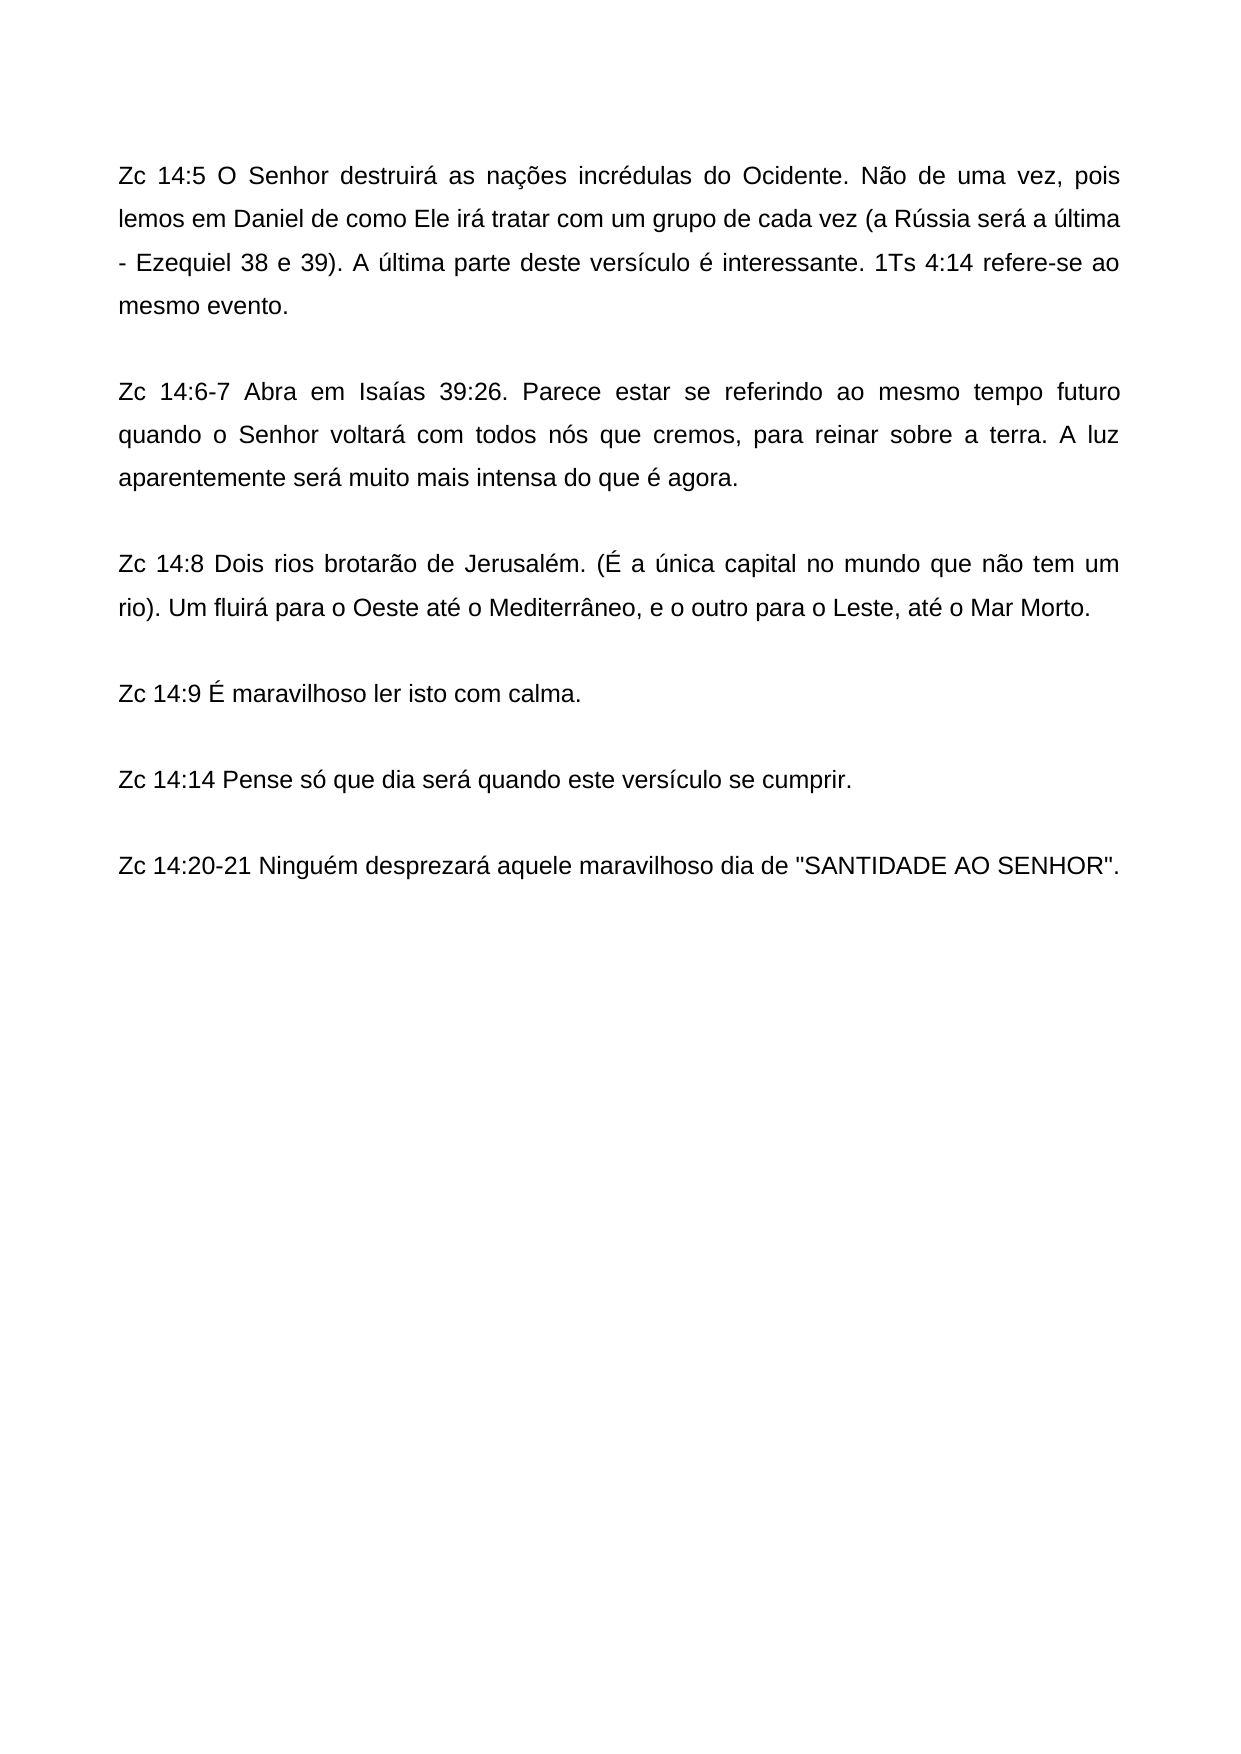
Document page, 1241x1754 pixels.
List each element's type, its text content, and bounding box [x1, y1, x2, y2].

text Zc 14:9 É maravilhoso ler isto com calma. [118, 679, 1122, 707]
text Zc 14:20-21 Ninguém desprezará aquele maravilhoso dia de "SANTIDADE AO SENHOR". [118, 851, 1122, 880]
text Zc 14:5 O Senhor destruirá as nações incrédulas do Ocidente. Não de uma vez, pois lemos em Daniel de como Ele irá tratar com um grupo de cada vez (a Rússia será a última - Ezequiel 38 e 39). A última parte deste versículo é interessante. 1Ts 4:14 refere-se ao mesmo evento. [118, 161, 1122, 319]
text Zc 14:14 Pense só que dia será quando este versículo se cumprir. [118, 765, 1122, 794]
text Zc 14:6-7 Abra em Isaías 39:26. Parece estar se referindo ao mesmo tempo futuro quando o Senhor voltará com todos nós que cremos, para reinar sobre a terra. A luz aparentemente será muito mais intensa do que é agora. [118, 377, 1122, 492]
text Zc 14:8 Dois rios brotarão de Jerusalém. (É a única capital no mundo que não tem um rio). Um fluirá para o Oeste até o Mediterrâneo, e o outro para o Leste, até o Mar Morto. [118, 549, 1122, 621]
